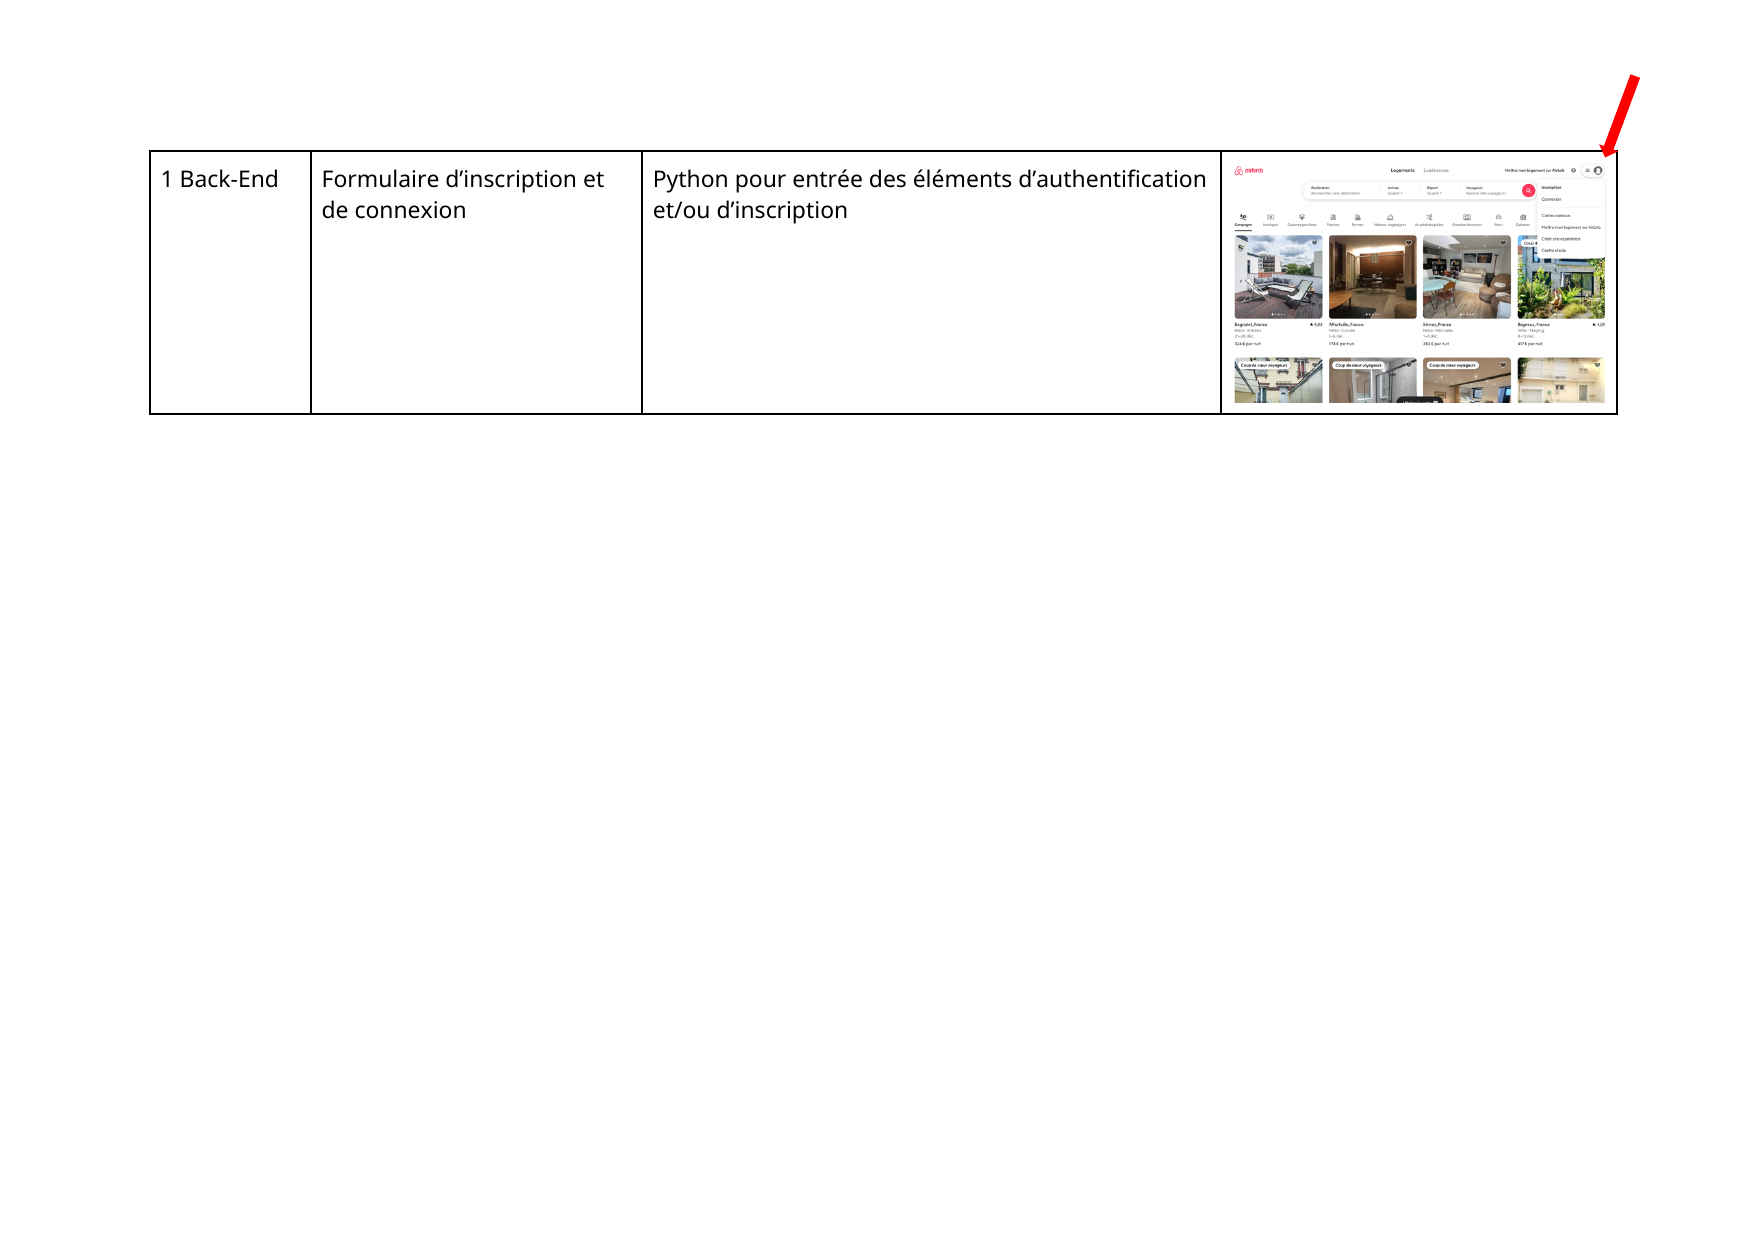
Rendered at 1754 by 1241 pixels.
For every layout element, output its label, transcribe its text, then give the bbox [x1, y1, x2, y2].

table_cell 1 Back-End [151, 152, 310, 413]
table_cell Formulaire d’inscription et de connexion [312, 152, 641, 413]
table_cell [1222, 152, 1616, 413]
table_cell Python pour entrée des éléments d’authentification et/ou d’inscription [643, 152, 1220, 413]
